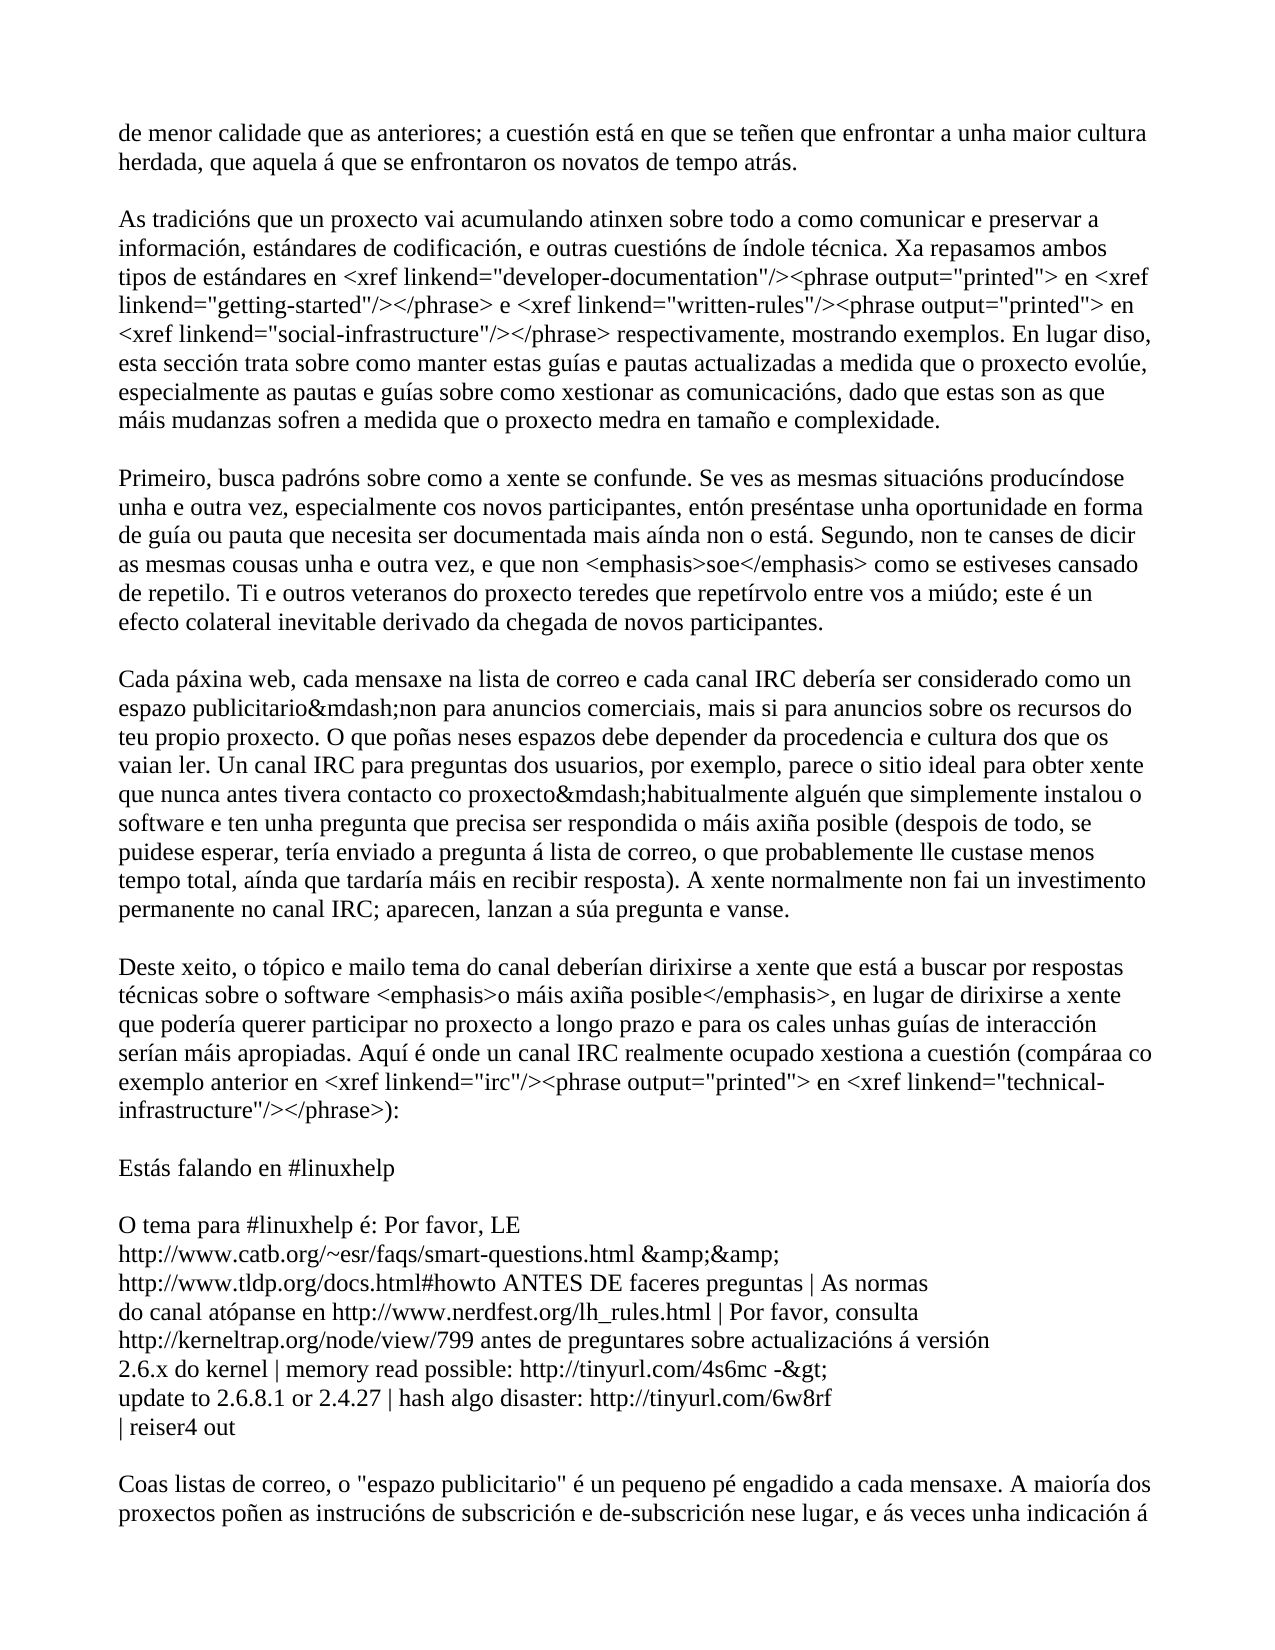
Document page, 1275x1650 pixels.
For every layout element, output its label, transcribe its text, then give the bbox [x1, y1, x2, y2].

text As tradicións que un proxecto vai acumulando atinxen sobre todo a como comunicar e preservar a información, estándares de codificación, e outras cuestións de índole técnica. Xa repasamos ambos tipos de estándares en <xref linkend="developer-documentation"/><phrase output="printed"> en <xref linkend="getting-started"/></phrase> e <xref linkend="written-rules"/><phrase output="printed"> en <xref linkend="social-infrastructure"/></phrase> respectivamente, mostrando exemplos. En lugar diso, esta sección trata sobre como manter estas guías e pautas actualizadas a medida que o proxecto evolúe, especialmente as pautas e guías sobre como xestionar as comunicacións, dado que estas son as que máis mudanzas sofren a medida que o proxecto medra en tamaño e complexidade. [118, 204, 1157, 434]
text 2.6.x do kernel | memory read possible: http://tinyurl.com/4s6mc -&gt; [118, 1354, 1157, 1383]
text Cada páxina web, cada mensaxe na lista de correo e cada canal IRC debería ser considerado como un espazo publicitario&mdash;non para anuncios comerciais, mais si para anuncios sobre os recursos do teu propio proxecto. O que poñas neses espazos debe depender da procedencia e cultura dos que os vaian ler. Un canal IRC para preguntas dos usuarios, por exemplo, parece o sitio ideal para obter xente que nunca antes tivera contacto co proxecto&mdash;habitualmente alguén que simplemente instalou o software e ten unha pregunta que precisa ser respondida o máis axiña posible (despois de todo, se puidese esperar, tería enviado a pregunta á lista de correo, o que probablemente lle custase menos tempo total, aínda que tardaría máis en recibir resposta). A xente normalmente non fai un investimento permanente no canal IRC; aparecen, lanzan a súa pregunta e vanse. [118, 664, 1157, 923]
text de menor calidade que as anteriores; a cuestión está en que se teñen que enfrontar a unha maior cultura herdada, que aquela á que se enfrontaron os novatos de tempo atrás. [118, 118, 1157, 176]
text http://kerneltrap.org/node/view/799 antes de preguntares sobre actualizacións á versión [118, 1326, 1157, 1354]
text update to 2.6.8.1 or 2.4.27 | hash algo disaster: http://tinyurl.com/6w8rf [118, 1383, 1157, 1412]
text http://www.tldp.org/docs.html#howto ANTES DE faceres preguntas | As normas [118, 1268, 1157, 1297]
text O tema para #linuxhelp é: Por favor, LE [118, 1211, 1157, 1239]
text do canal atópanse en http://www.nerdfest.org/lh_rules.html | Por favor, consulta [118, 1297, 1157, 1326]
text Estás falando en #linuxhelp [118, 1153, 1157, 1182]
text Primeiro, busca padróns sobre como a xente se confunde. Se ves as mesmas situacións producíndose unha e outra vez, especialmente cos novos participantes, entón preséntase unha oportunidade en forma de guía ou pauta que necesita ser documentada mais aínda non o está. Segundo, non te canses de dicir as mesmas cousas unha e outra vez, e que non <emphasis>soe</emphasis> como se estiveses cansado de repetilo. Ti e outros veteranos do proxecto teredes que repetírvolo entre vos a miúdo; este é un efecto colateral inevitable derivado da chegada de novos participantes. [118, 463, 1157, 636]
text http://www.catb.org/~esr/faqs/smart-questions.html &amp;&amp; [118, 1239, 1157, 1268]
text Coas listas de correo, o "espazo publicitario" é un pequeno pé engadido a cada mensaxe. A maioría dos proxectos poñen as instrucións de subscrición e de-subscrición nese lugar, e ás veces unha indicación á [118, 1469, 1157, 1527]
text | reiser4 out [118, 1412, 1157, 1441]
text Deste xeito, o tópico e mailo tema do canal deberían dirixirse a xente que está a buscar por respostas técnicas sobre o software <emphasis>o máis axiña posible</emphasis>, en lugar de dirixirse a xente que podería querer participar no proxecto a longo prazo e para os cales unhas guías de interacción serían máis apropiadas. Aquí é onde un canal IRC realmente ocupado xestiona a cuestión (compáraa co exemplo anterior en <xref linkend="irc"/><phrase output="printed"> en <xref linkend="technical-infrastructure"/></phrase>): [118, 952, 1157, 1124]
